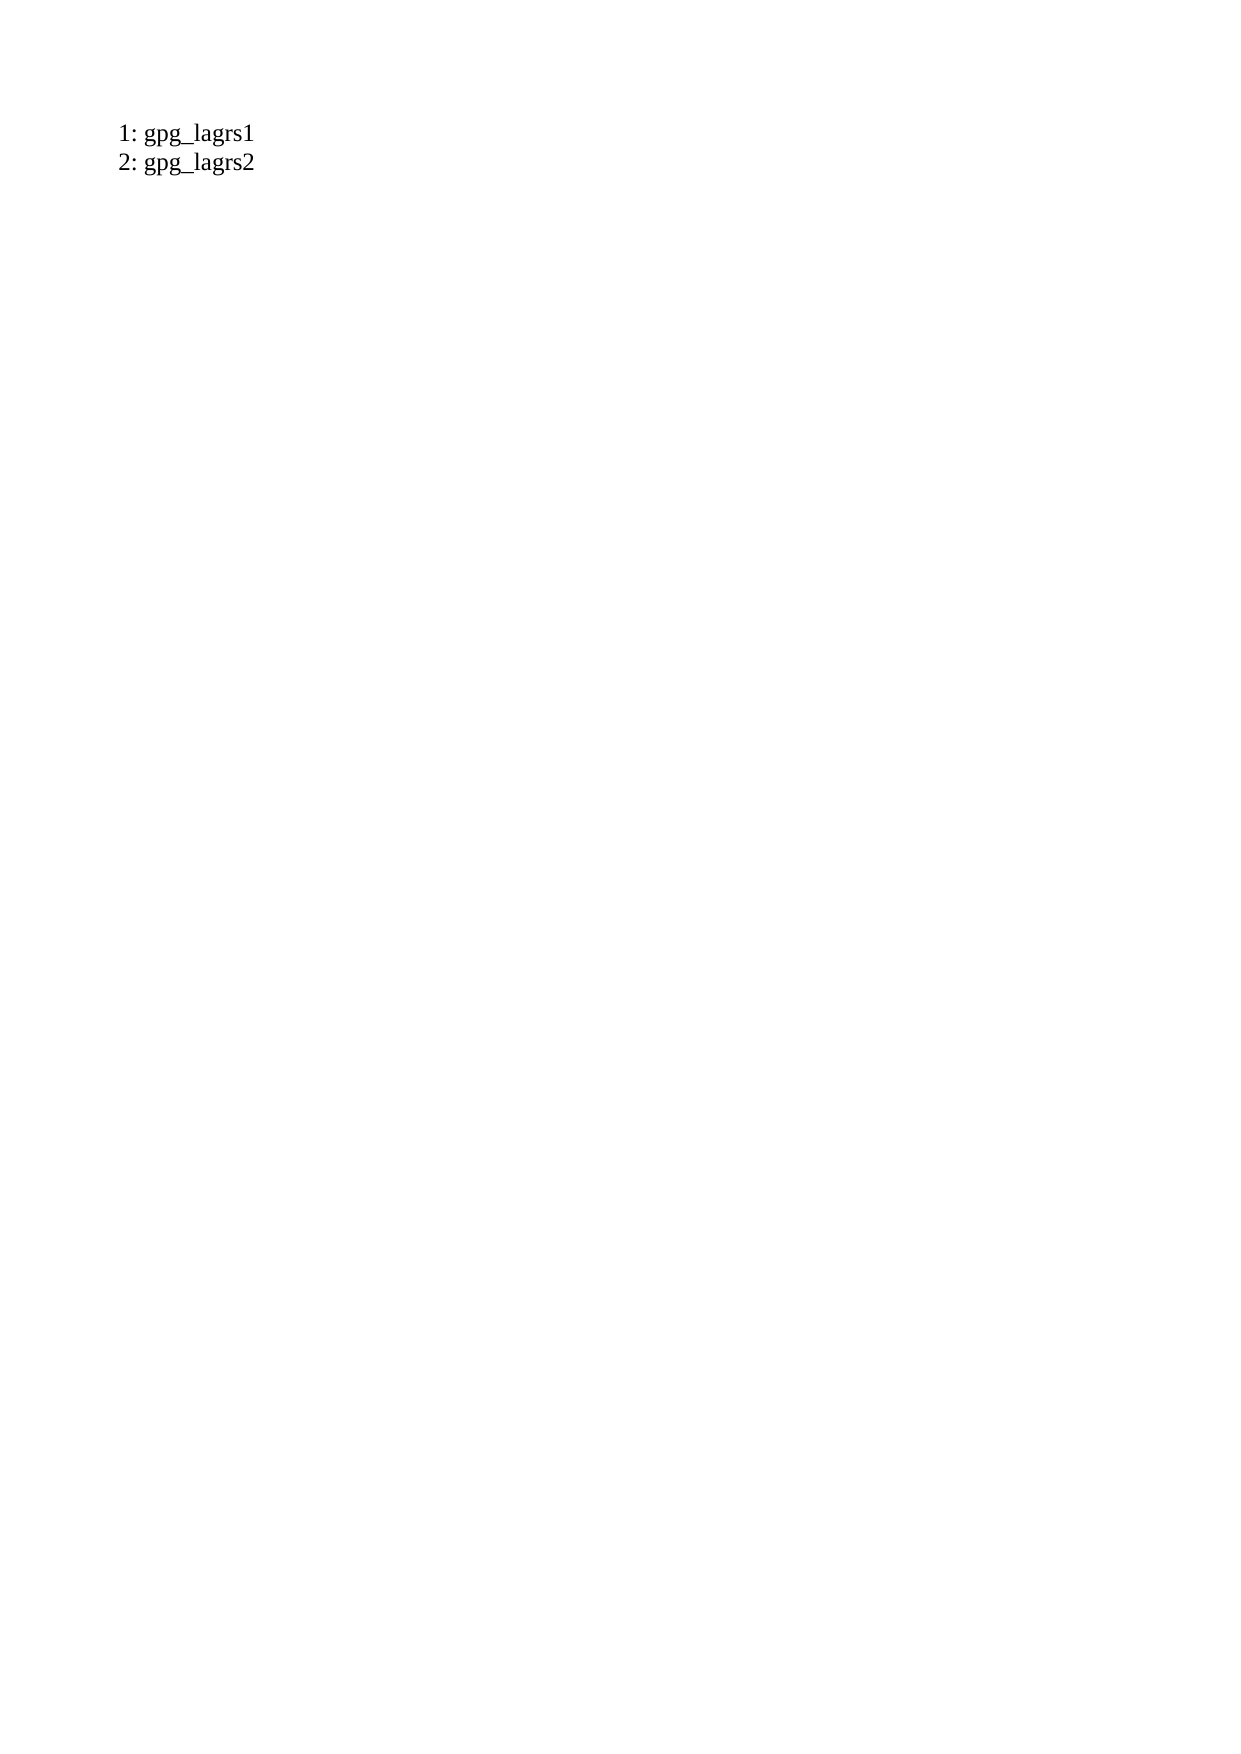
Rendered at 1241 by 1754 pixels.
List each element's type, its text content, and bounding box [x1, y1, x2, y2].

text 2: gpg_lagrs2 [118, 147, 1122, 176]
text 1: gpg_lagrs1 [118, 118, 1122, 147]
